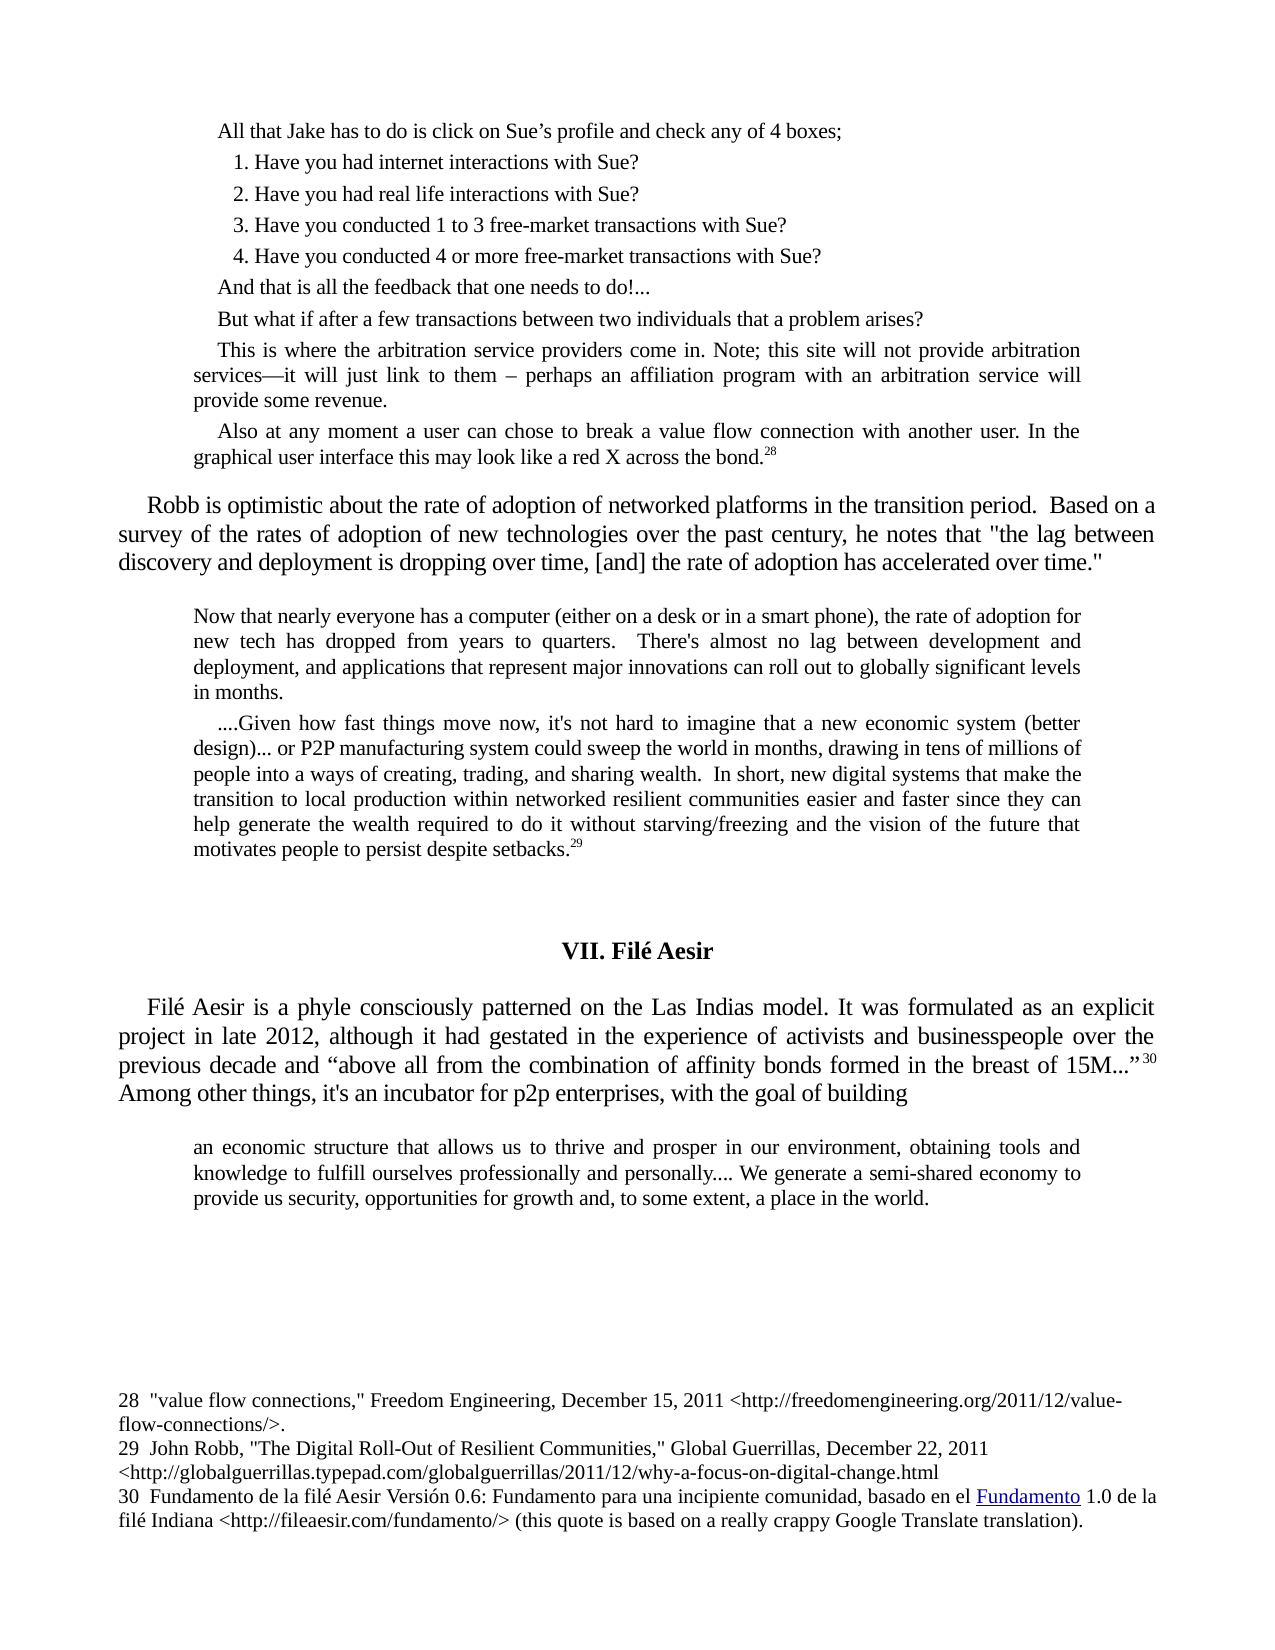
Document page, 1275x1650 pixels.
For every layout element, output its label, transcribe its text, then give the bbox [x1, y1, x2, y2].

text This is where the arbitration service providers come in. Note; this site will not provide arbitration services—it will just link to them – perhaps an affiliation program with an arbitration service will provide some revenue. [193, 337, 1082, 412]
text 3. Have you conducted 1 to 3 free-market transactions with Sue? [193, 212, 1082, 237]
text But what if after a few transactions between two individuals that a problem arises? [193, 306, 1082, 331]
text Also at any moment a user can chose to break a value flow connection with another user. In the graphical user interface this may look like a red X across the bond. [193, 418, 1082, 469]
title VII. Filé Aesir [118, 936, 1157, 965]
text an economic structure that allows us to thrive and prosper in our environment, obtaining tools and knowledge to fulfill ourselves professionally and personally.... We generate a semi-shared economy to provide us security, opportunities for growth and, to some extent, a place in the world. [193, 1134, 1082, 1210]
text Robb is optimistic about the rate of adoption of networked platforms in the transition period. Based on a survey of the rates of adoption of new technologies over the past century, he notes that "the lag between discovery and deployment is dropping over time, [and] the rate of adoption has accelerated over time." [118, 490, 1157, 576]
text All that Jake has to do is click on Sue’s profile and check any of 4 boxes; [193, 118, 1082, 143]
text 2. Have you had real life interactions with Sue? [193, 181, 1082, 206]
text 1. Have you had internet interactions with Sue? [193, 149, 1082, 174]
text Fundamento de la filé Aesir Versión 0.6: Fundamento para una incipiente comunidad, basado en el Fundamento 1.0 de la filé Indiana <http://fileaesir.com/fundamento/> (this quote is based on a really crappy Google Translate translation). [118, 1484, 1157, 1532]
text Now that nearly everyone has a computer (either on a desk or in a smart phone), the rate of adoption for new tech has dropped from years to quarters. There's almost no lag between development and deployment, and applications that represent major innovations can roll out to globally significant levels in months. [193, 603, 1082, 704]
text Filé Aesir is a phyle consciously patterned on the Las Indias model. It was formulated as an explicit project in late 2012, although it had gestated in the experience of activists and businesspeople over the previous decade and “above all from the combination of affinity bonds formed in the breast of 15M...” Among other things, it's an incubator for p2p enterprises, with the goal of building [118, 992, 1157, 1107]
text And that is all the feedback that one needs to do!... [193, 274, 1082, 299]
text John Robb, "The Digital Roll-Out of Resilient Communities," Global Guerrillas, December 22, 2011 <http://globalguerrillas.typepad.com/globalguerrillas/2011/12/why-a-focus-on-digital-change.html [118, 1436, 1157, 1484]
text ....Given how fast things move now, it's not hard to imagine that a new economic system (better design)... or P2P manufacturing system could sweep the world in months, drawing in tens of millions of people into a ways of creating, trading, and sharing wealth. In short, new digital systems that make the transition to local production within networked resilient communities easier and faster since they can help generate the wealth required to do it without starving/freezing and the vision of the future that motivates people to persist despite setbacks. [193, 710, 1082, 861]
text "value flow connections," Freedom Engineering, December 15, 2011 <http://freedomengineering.org/2011/12/value-flow-connections/>. [118, 1387, 1157, 1436]
text 4. Have you conducted 4 or more free-market transactions with Sue? [193, 243, 1082, 268]
